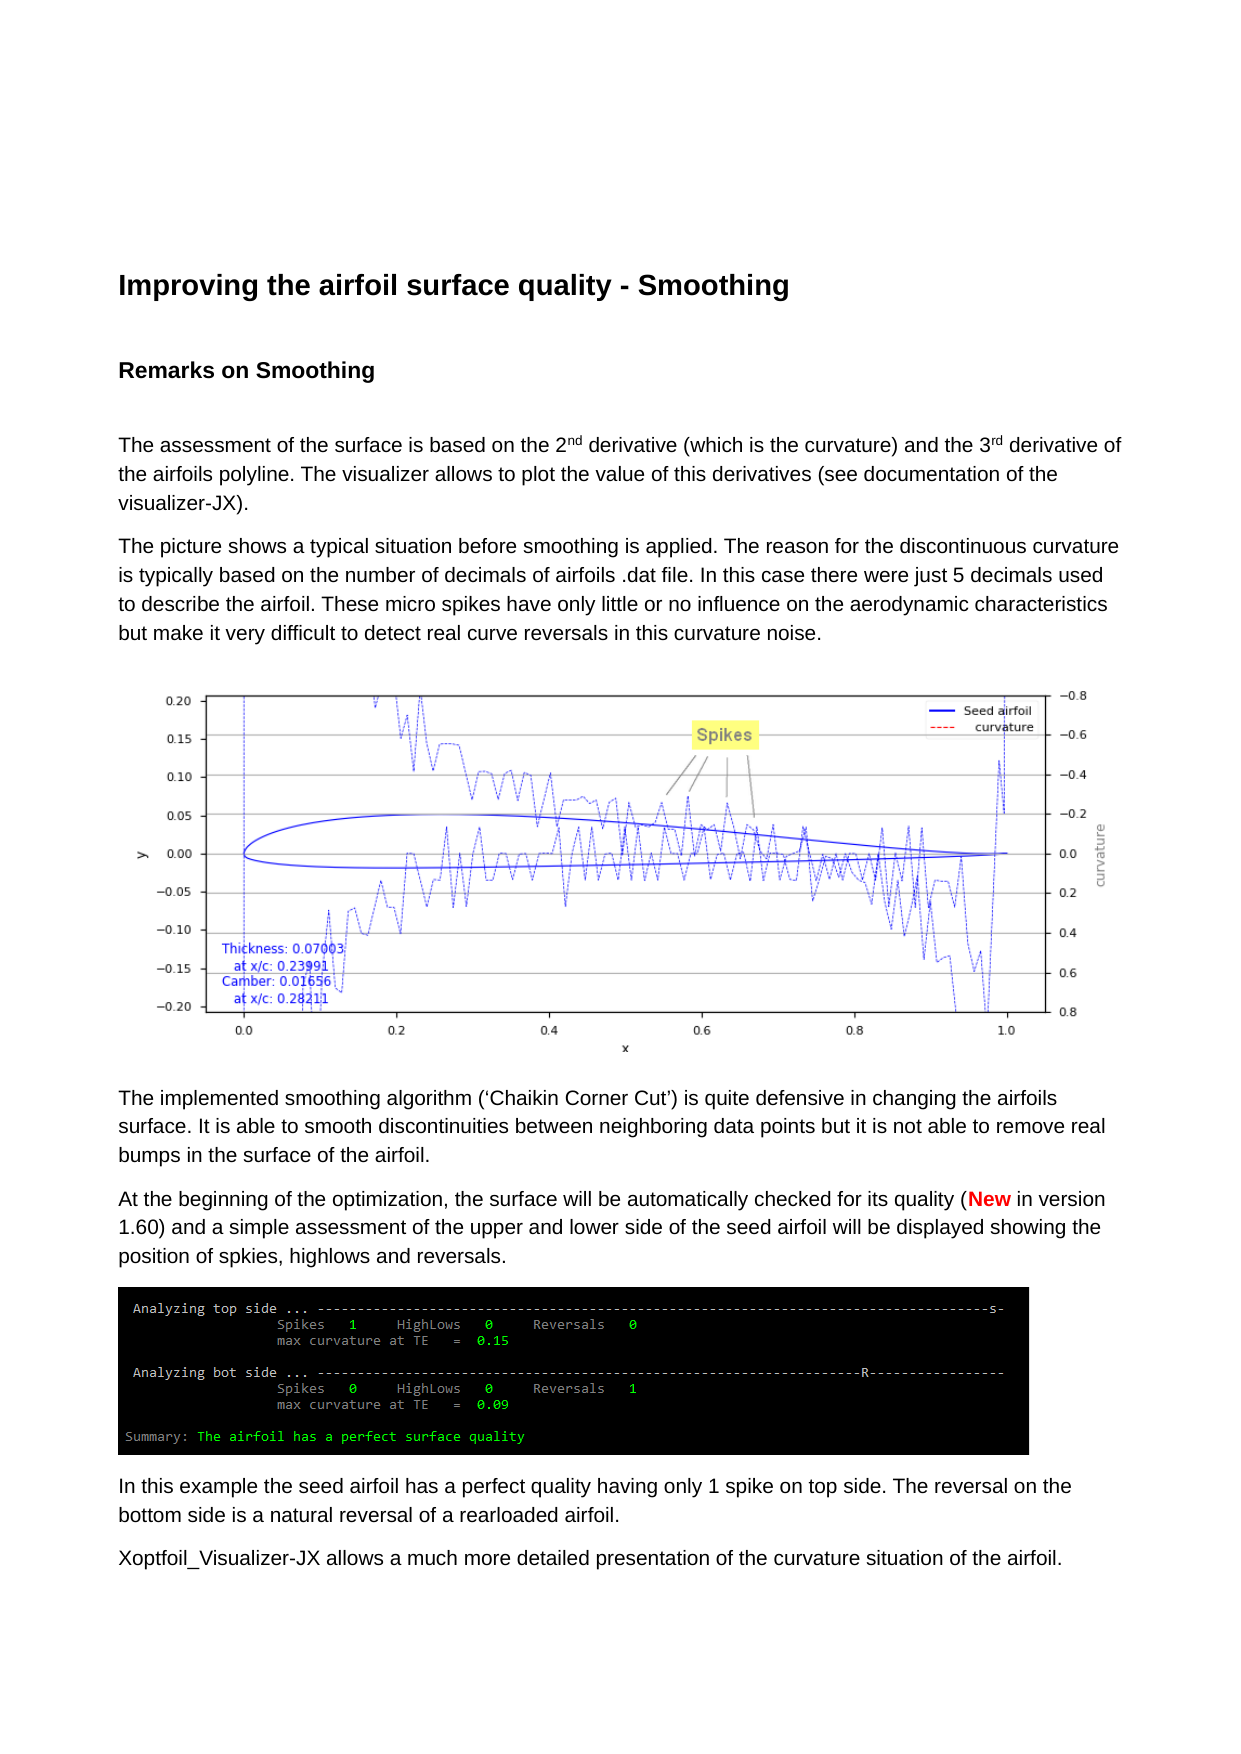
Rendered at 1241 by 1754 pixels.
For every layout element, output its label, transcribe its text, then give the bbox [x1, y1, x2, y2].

text The implemented smoothing algorithm (‘Chaikin Corner Cut’) is quite defensive in changing the airfoils surface. It is able to smooth discontinuities between neighboring data points but it is not able to remove real bumps in the surface of the airfoil. [118, 1052, 1122, 1167]
subtitle Remarks on Smoothing [118, 357, 1122, 384]
text At the beginning of the optimization, the surface will be automatically checked for its quality (New in version 1.60) and a simple assessment of the upper and lower side of the seed airfoil will be displayed showing the position of spkies, highlows and reversals. [118, 1186, 1122, 1268]
subtitle Improving the airfoil surface quality - Smoothing [118, 268, 1122, 301]
text The assessment of the surface is based on the 2nd derivative (which is the curvature) and the 3rd derivative of the airfoils polyline. The visualizer allows to plot the value of this derivatives (see documentation of the visualizer-JX). [118, 433, 1122, 515]
text In this example the seed airfoil has a perfect quality having only 1 spike on top side. The reversal on the bottom side is a natural reversal of a rearloaded airfoil. [118, 1474, 1122, 1527]
text The picture shows a typical situation before smoothing is applied. The reason for the discontinuous curvature is typically based on the number of decimals of airfoils .dat file. In this case there were just 5 decimals used to describe the airfoil. These micro spikes have only little or no influence on the aerodynamic characteristics but make it very difficult to detect real curve reversals in this curvature noise. [118, 534, 1122, 644]
subtitle Old text – to be recycled … [118, 163, 1122, 216]
text Xoptfoil_Visualizer-JX allows a much more detailed presentation of the curvature situation of the airfoil. [118, 1546, 1122, 1570]
